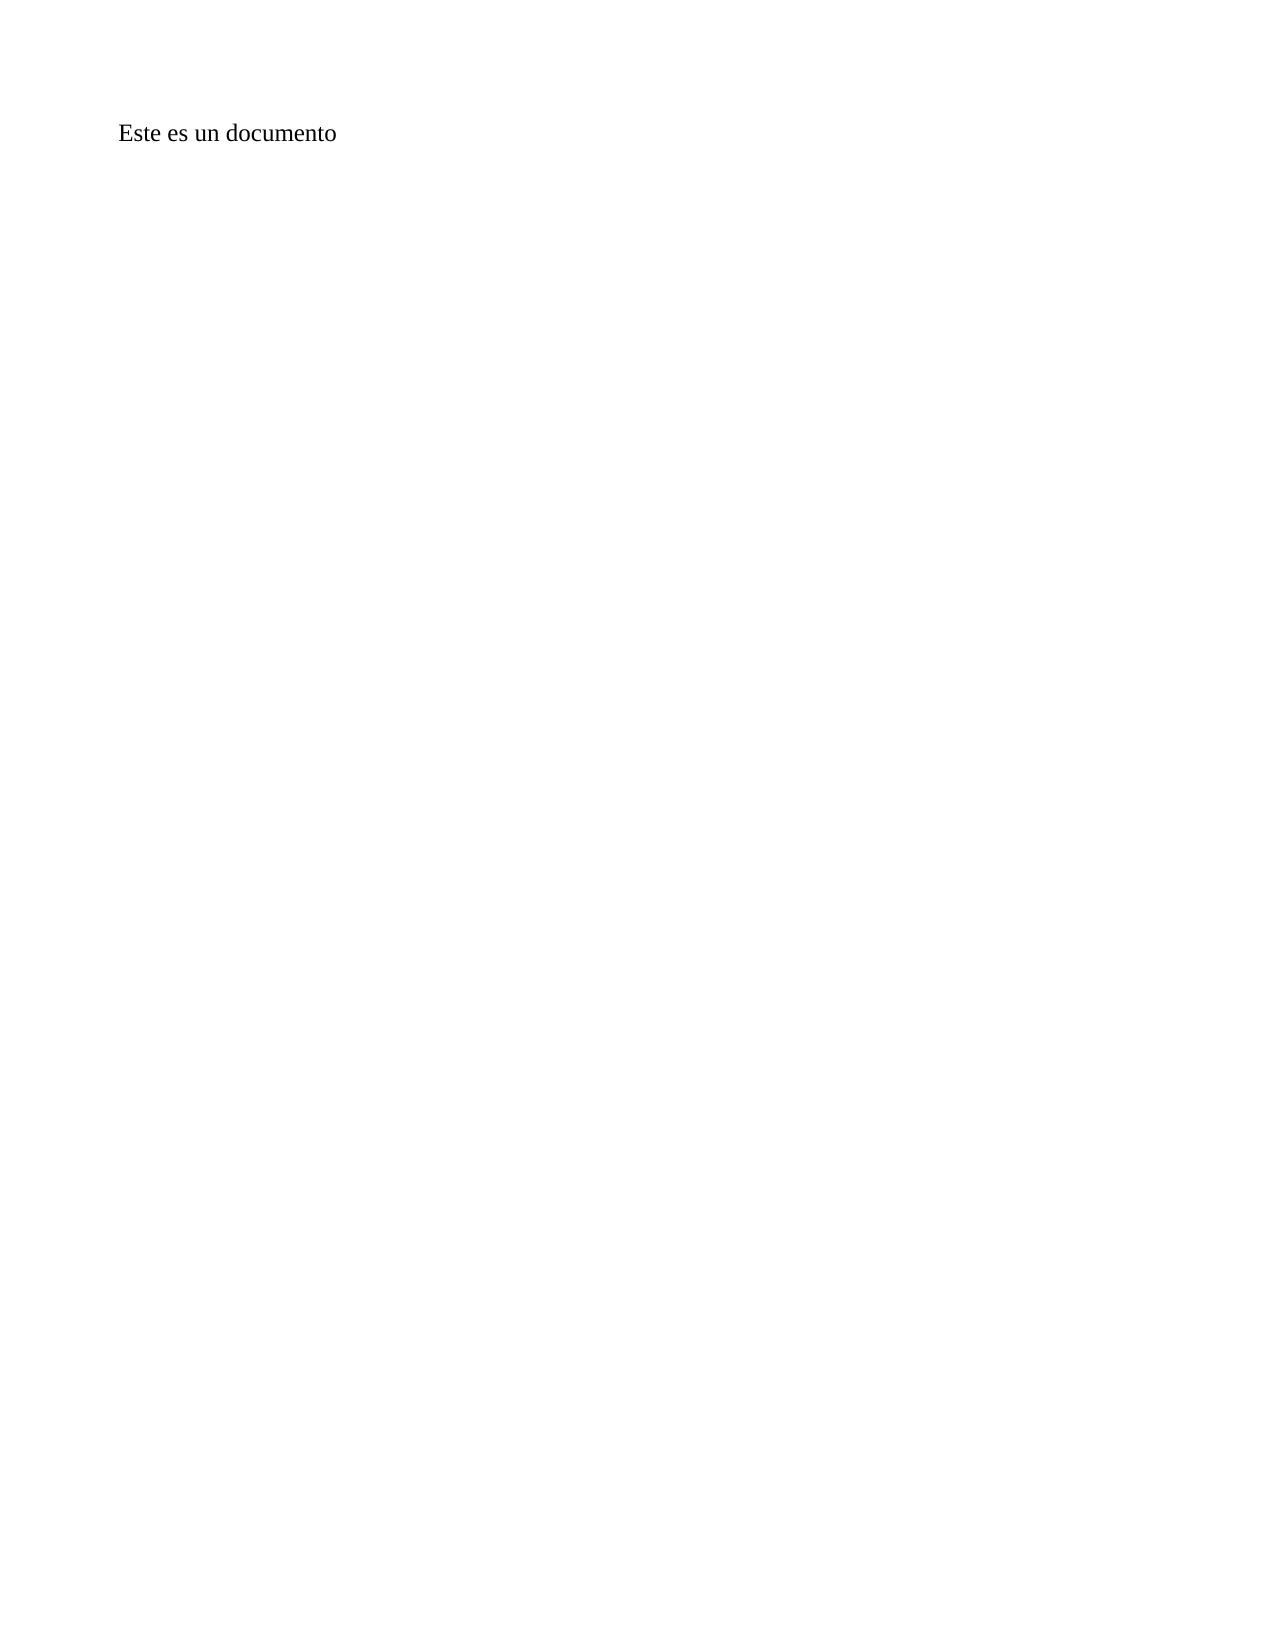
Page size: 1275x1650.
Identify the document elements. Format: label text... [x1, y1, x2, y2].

text Este es un documento [118, 118, 1157, 147]
